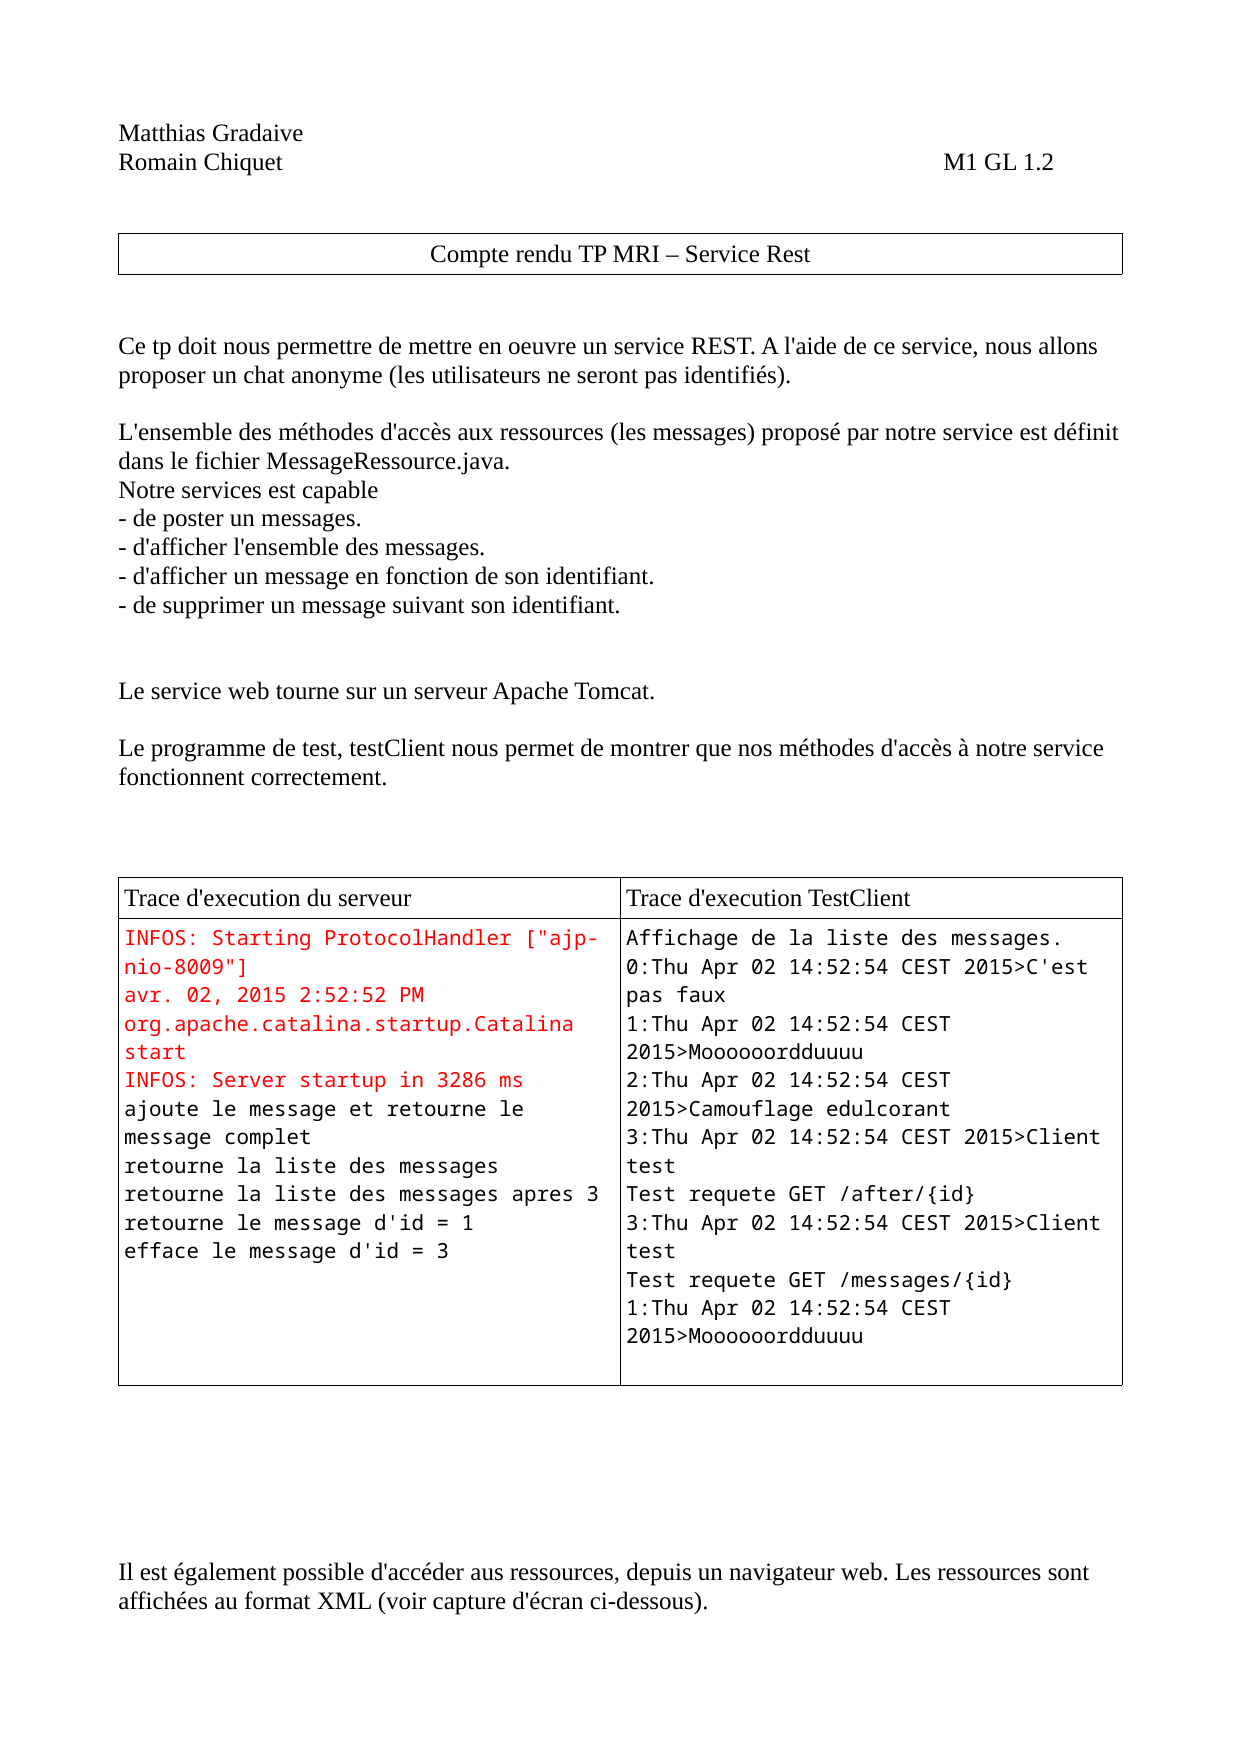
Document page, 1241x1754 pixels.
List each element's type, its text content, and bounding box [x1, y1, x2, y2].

table_header Compte rendu TP MRI – Service Rest [119, 234, 1122, 273]
text - de poster un messages. [118, 503, 1122, 532]
text - d'afficher un message en fonction de son identifiant. [118, 561, 1122, 590]
text Le service web tourne sur un serveur Apache Tomcat. [118, 676, 1122, 705]
text Il est également possible d'accéder aus ressources, depuis un navigateur web. Les ressources sont affichées au format XML (voir capture d'écran ci-dessous). [118, 1557, 1122, 1614]
text Romain Chiquet M1 GL 1.2 [118, 147, 1122, 176]
table_header Trace d'execution du serveur [119, 878, 620, 918]
table_header Trace d'execution TestClient [621, 878, 1122, 918]
text Matthias Gradaive [118, 118, 1122, 147]
text L'ensemble des méthodes d'accès aux ressources (les messages) proposé par notre service est définit dans le fichier MessageRessource.java. [118, 417, 1122, 475]
text Le programme de test, testClient nous permet de montrer que nos méthodes d'accès à notre service fonctionnent correctement. [118, 733, 1122, 791]
text Notre services est capable [118, 475, 1122, 503]
table_cell Affichage de la liste des messages. 0:Thu Apr 02 14:52:54 CEST 2015>C'est pas faux 1:Thu Apr 02 14:52:54 CEST 2015>Moooooordduuuu 2:Thu Apr 02 14:52:54 CEST 2015>Camouflage edulcorant 3:Thu Apr 02 14:52:54 CEST 2015>Client test Test requete GET /after/{id} 3:Thu Apr 02 14:52:54 CEST 2015>Client test Test requete GET /messages/{id} 1:Thu Apr 02 14:52:54 CEST 2015>Moooooordduuuu [621, 919, 1122, 1384]
text - de supprimer un message suivant son identifiant. [118, 590, 1122, 618]
table_cell INFOS: Starting ProtocolHandler ["ajp-nio-8009"] avr. 02, 2015 2:52:52 PM org.apache.catalina.startup.Catalina start INFOS: Server startup in 3286 ms ajoute le message et retourne le message complet retourne la liste des messages retourne la liste des messages apres 3 retourne le message d'id = 1 efface le message d'id = 3 [119, 919, 620, 1384]
text - d'afficher l'ensemble des messages. [118, 532, 1122, 561]
text Ce tp doit nous permettre de mettre en oeuvre un service REST. A l'aide de ce service, nous allons proposer un chat anonyme (les utilisateurs ne seront pas identifiés). [118, 331, 1122, 388]
